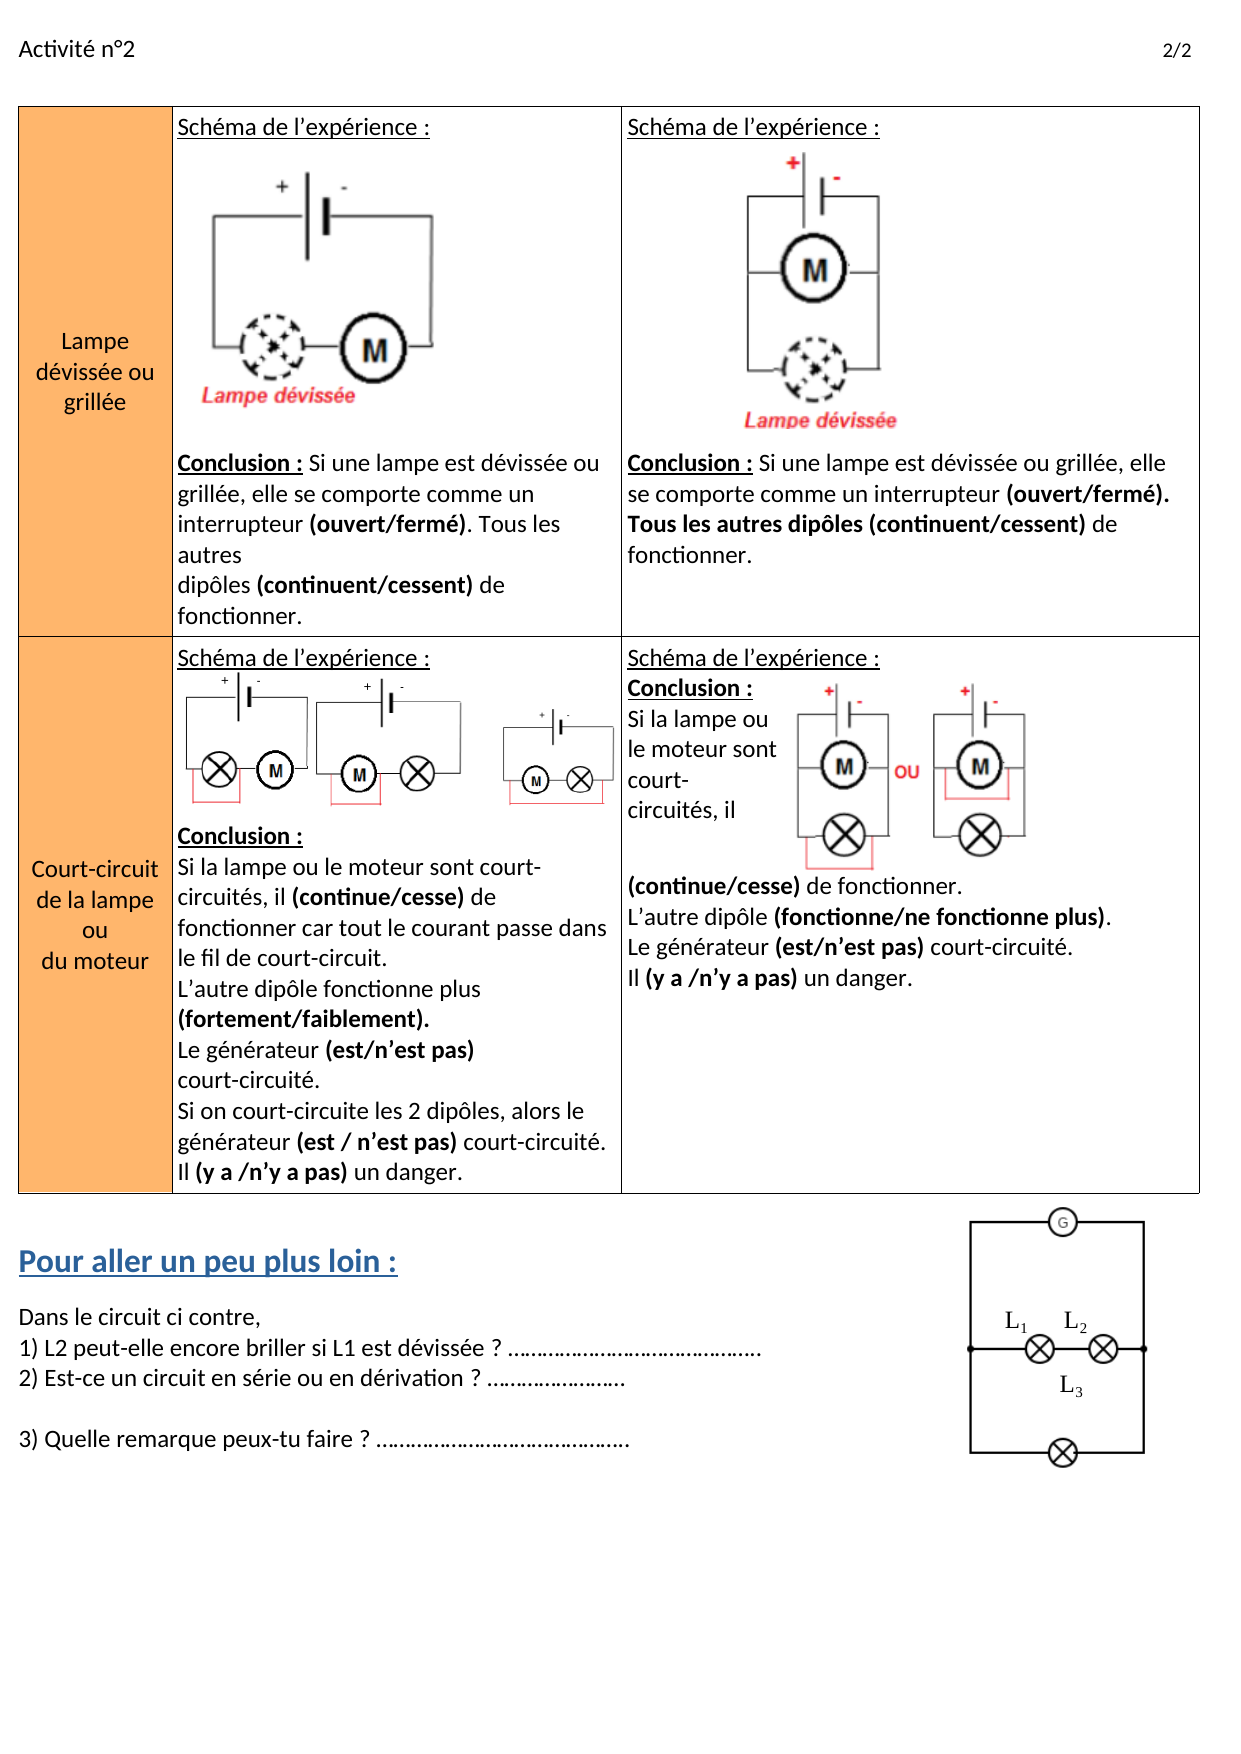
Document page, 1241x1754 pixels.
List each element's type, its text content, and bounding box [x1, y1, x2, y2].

text [1162, 1332, 1221, 1363]
table_cell Schéma de l’expérience : Conclusion : Si la lampe ou le moteur sont court- circuités, il (continue/cesse) de fonctionner. L’autre dipôle (fonctionne/ne fonctionne plus). Le générateur (est/n’est pas) court-circuité. Il (y a /n’y a pas) un danger. [622, 637, 1199, 1192]
text Dans le circuit ci contre, [18, 1302, 959, 1332]
picture [177, 672, 616, 821]
text Pour aller un peu plus loin : [18, 1240, 959, 1281]
text [1162, 1240, 1221, 1281]
table_cell Schéma de l’expérience : Conclusion : Si une lampe est dévissée ou grillée, elle se comporte comme un interrupteur (ouvert/fermé). Tous les autres dipôles (continuent/cessent) de fonctionner. [173, 107, 621, 636]
picture [790, 672, 1030, 871]
text 2) Est-ce un circuit en série ou en dérivation ? …………………… [18, 1363, 959, 1393]
text 3) Quelle remarque peux-tu faire ? …………………………………….. [18, 1424, 959, 1454]
table_cell Schéma de l’expérience : Conclusion : Si la lampe ou le moteur sont court-circuités, il (continue/cesse) de fonctionner car tout le courant passe dans le fil de court-circuit. L’autre dipôle fonctionne plus (fortement/faiblement). Le générateur (est/n’est pas) court-circuité. Si on court-circuite les 2 dipôles, alors le générateur (est / n’est pas) court-circuité. Il (y a /n’y a pas) un danger. [173, 637, 621, 1192]
picture [730, 152, 898, 429]
table_cell Court-circuit de la lampe ou du moteur [19, 637, 172, 1192]
picture [197, 170, 438, 410]
text 1) L2 peut-elle encore briller si L1 est dévissée ? …………………………………….. [18, 1332, 959, 1363]
table_cell Schéma de l’expérience : Conclusion : Si une lampe est dévissée ou grillée, elle se comporte comme un interrupteur (ouvert/fermé). Tous les autres dipôles (continuent/cessent) de fonctionner. [622, 107, 1199, 636]
text [1162, 1302, 1221, 1332]
table_cell Lampe dévissée ou grillée [19, 107, 172, 636]
picture [959, 1207, 1162, 1472]
text [1162, 1363, 1221, 1393]
text [1162, 1424, 1221, 1454]
